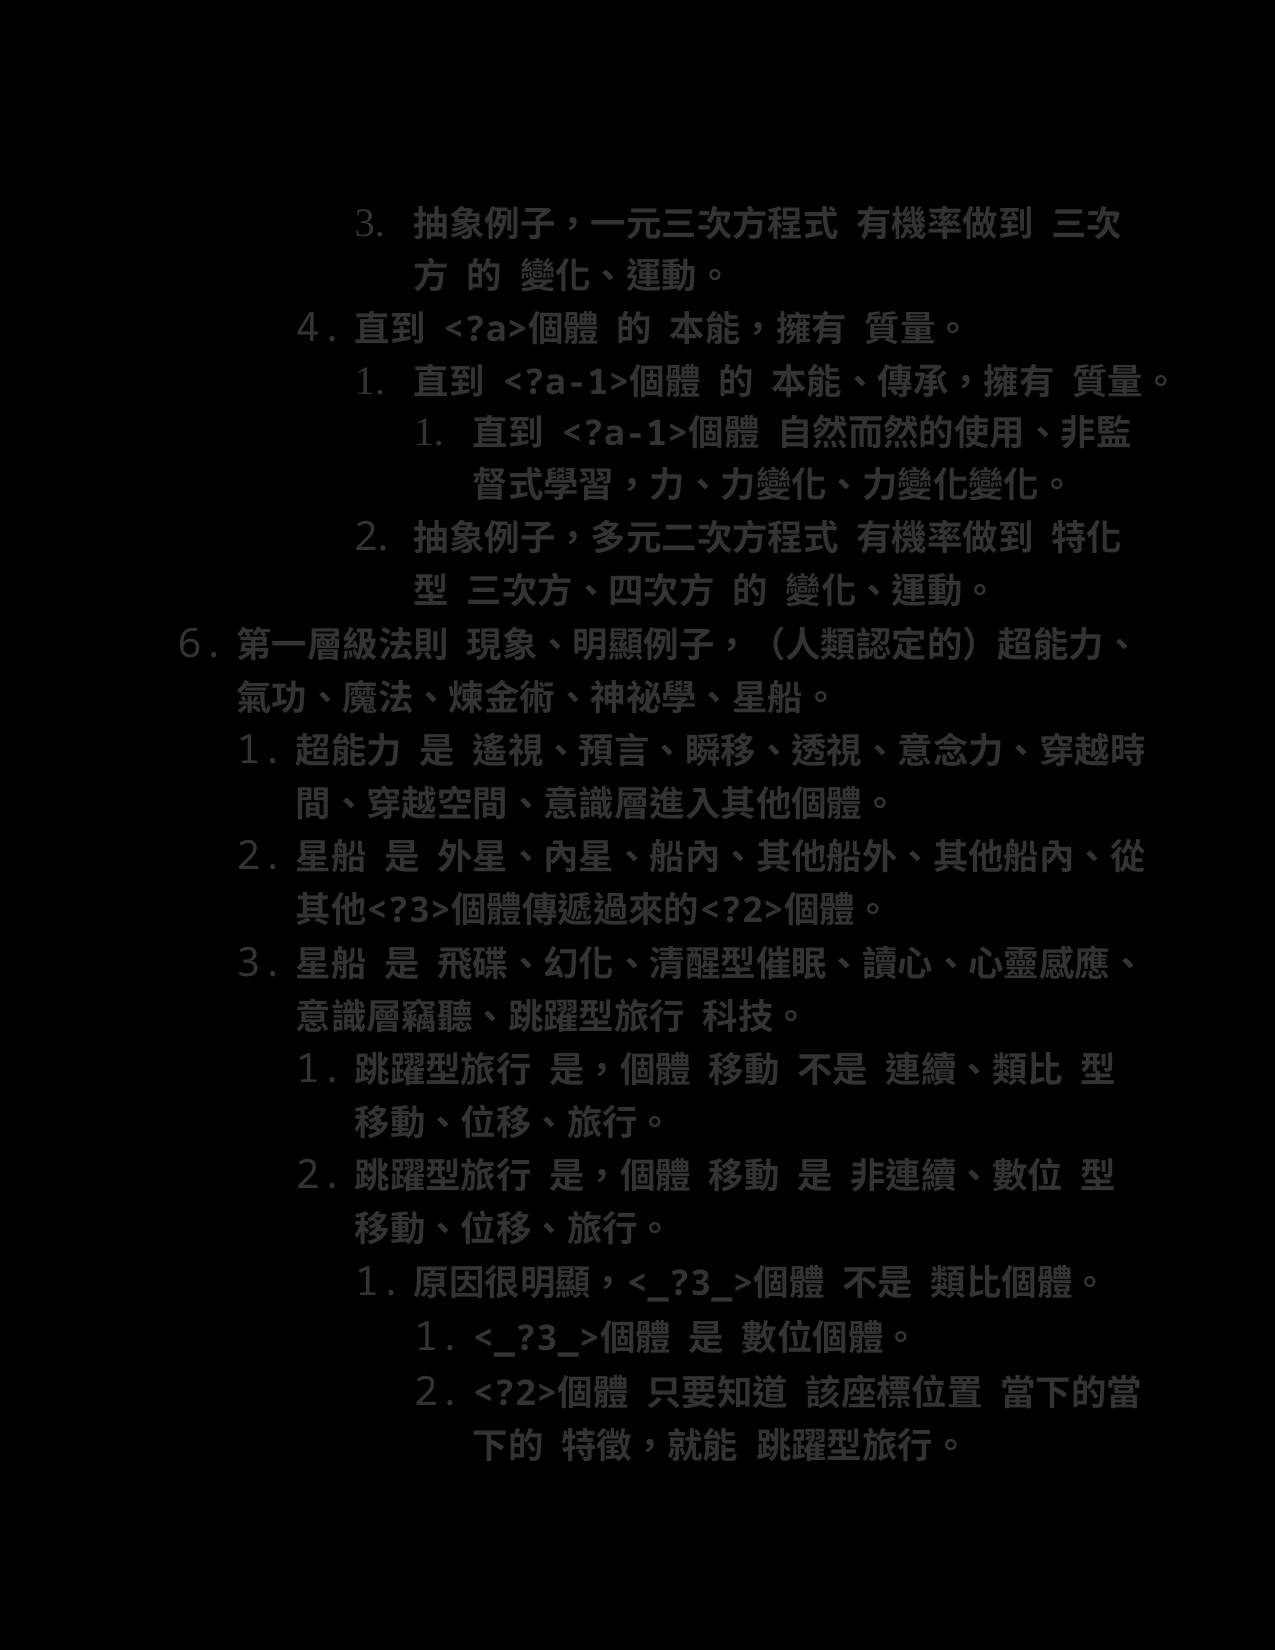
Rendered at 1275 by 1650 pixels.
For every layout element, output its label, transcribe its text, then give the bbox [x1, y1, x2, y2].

list 超能力 是 遙視、預言、瞬移、透視、意念力、穿越時間、穿越空間、意識層進入其他個體。 [236, 720, 1157, 826]
list 星船 是 飛碟、幻化、清醒型催眠、讀心、心靈感應、意識層竊聽、跳躍型旅行 科技。 [236, 933, 1157, 1039]
list 抽象例子，一元三次方程式 有機率做到 三次方 的 變化、運動。 [354, 196, 1157, 298]
list 直到 <?a-1>個體 自然而然的使用、非監督式學習，力、力變化、力變化變化。 [413, 405, 1157, 507]
list 跳躍型旅行 是，個體 移動 不是 連續、類比 型 移動、位移、旅行。 [295, 1039, 1157, 1146]
list 直到 <?a>個體 的 本能，擁有 質量。 [295, 298, 1157, 353]
list <?2>個體 只要知道 該座標位置 當下的當下的 特徵，就能 跳躍型旅行。 [413, 1362, 1157, 1468]
list 第一層級法則 現象、明顯例子，（人類認定的）超能力、氣功、魔法、煉金術、神祕學、星船。 [177, 614, 1157, 720]
list 原因很明顯，<_?3_>個體 不是 類比個體。 [354, 1252, 1157, 1307]
list 星船 是 外星、內星、船內、其他船外、其他船內、從其他<?3>個體傳遞過來的<?2>個體。 [236, 826, 1157, 933]
list <_?3_>個體 是 數位個體。 [413, 1307, 1157, 1362]
list 跳躍型旅行 是，個體 移動 是 非連續、數位 型 移動、位移、旅行。 [295, 1146, 1157, 1252]
list 直到 <?a-1>個體 的 本能、傳承，擁有 質量。 [354, 353, 1157, 405]
list 抽象例子，多元二次方程式 有機率做到 特化型 三次方、四次方 的 變化、運動。 [354, 507, 1157, 614]
